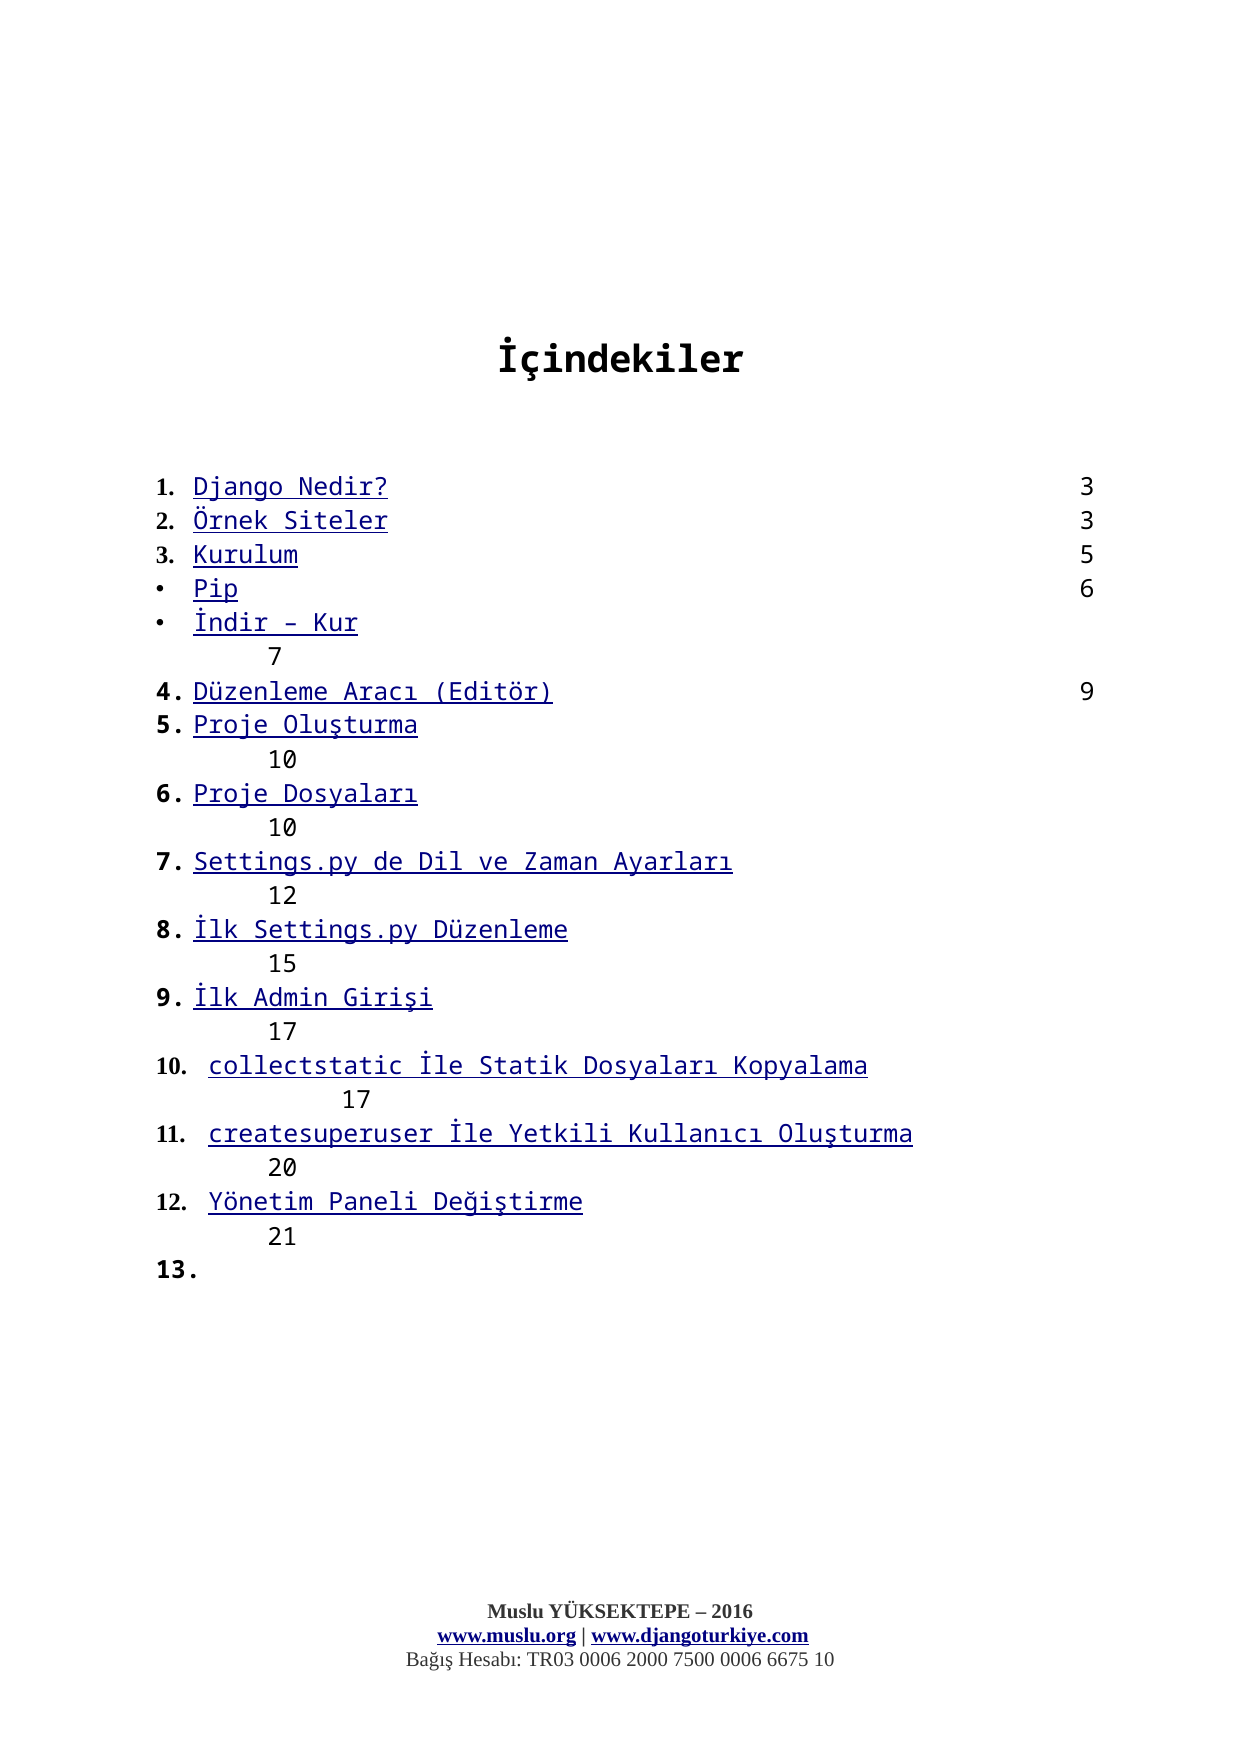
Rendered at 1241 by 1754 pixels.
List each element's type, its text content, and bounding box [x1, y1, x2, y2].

list Düzenleme Aracı (Editör) 9 [156, 673, 1122, 707]
list Örnek Siteler 3 [156, 503, 1122, 537]
list İlk Settings.py Düzenleme 15 [156, 912, 1122, 980]
list Django Nedir? 3 [156, 469, 1122, 503]
list İlk Admin Girişi 17 [156, 980, 1122, 1048]
list Pip 6 [156, 571, 1122, 605]
list Proje Dosyaları 10 [156, 775, 1122, 843]
list İndir – Kur 7 [156, 605, 1122, 673]
list Yönetim Paneli Değiştirme 21 [156, 1184, 1122, 1252]
list createsuperuser İle Yetkili Kullanıcı Oluşturma 20 [156, 1116, 1122, 1184]
list Settings.py de Dil ve Zaman Ayarları 12 [156, 843, 1122, 912]
list collectstatic İle Statik Dosyaları Kopyalama 17 [156, 1048, 1122, 1116]
list Kurulum 5 [156, 537, 1122, 571]
list Proje Oluşturma 10 [156, 707, 1122, 775]
text İçindekiler [118, 333, 1122, 384]
